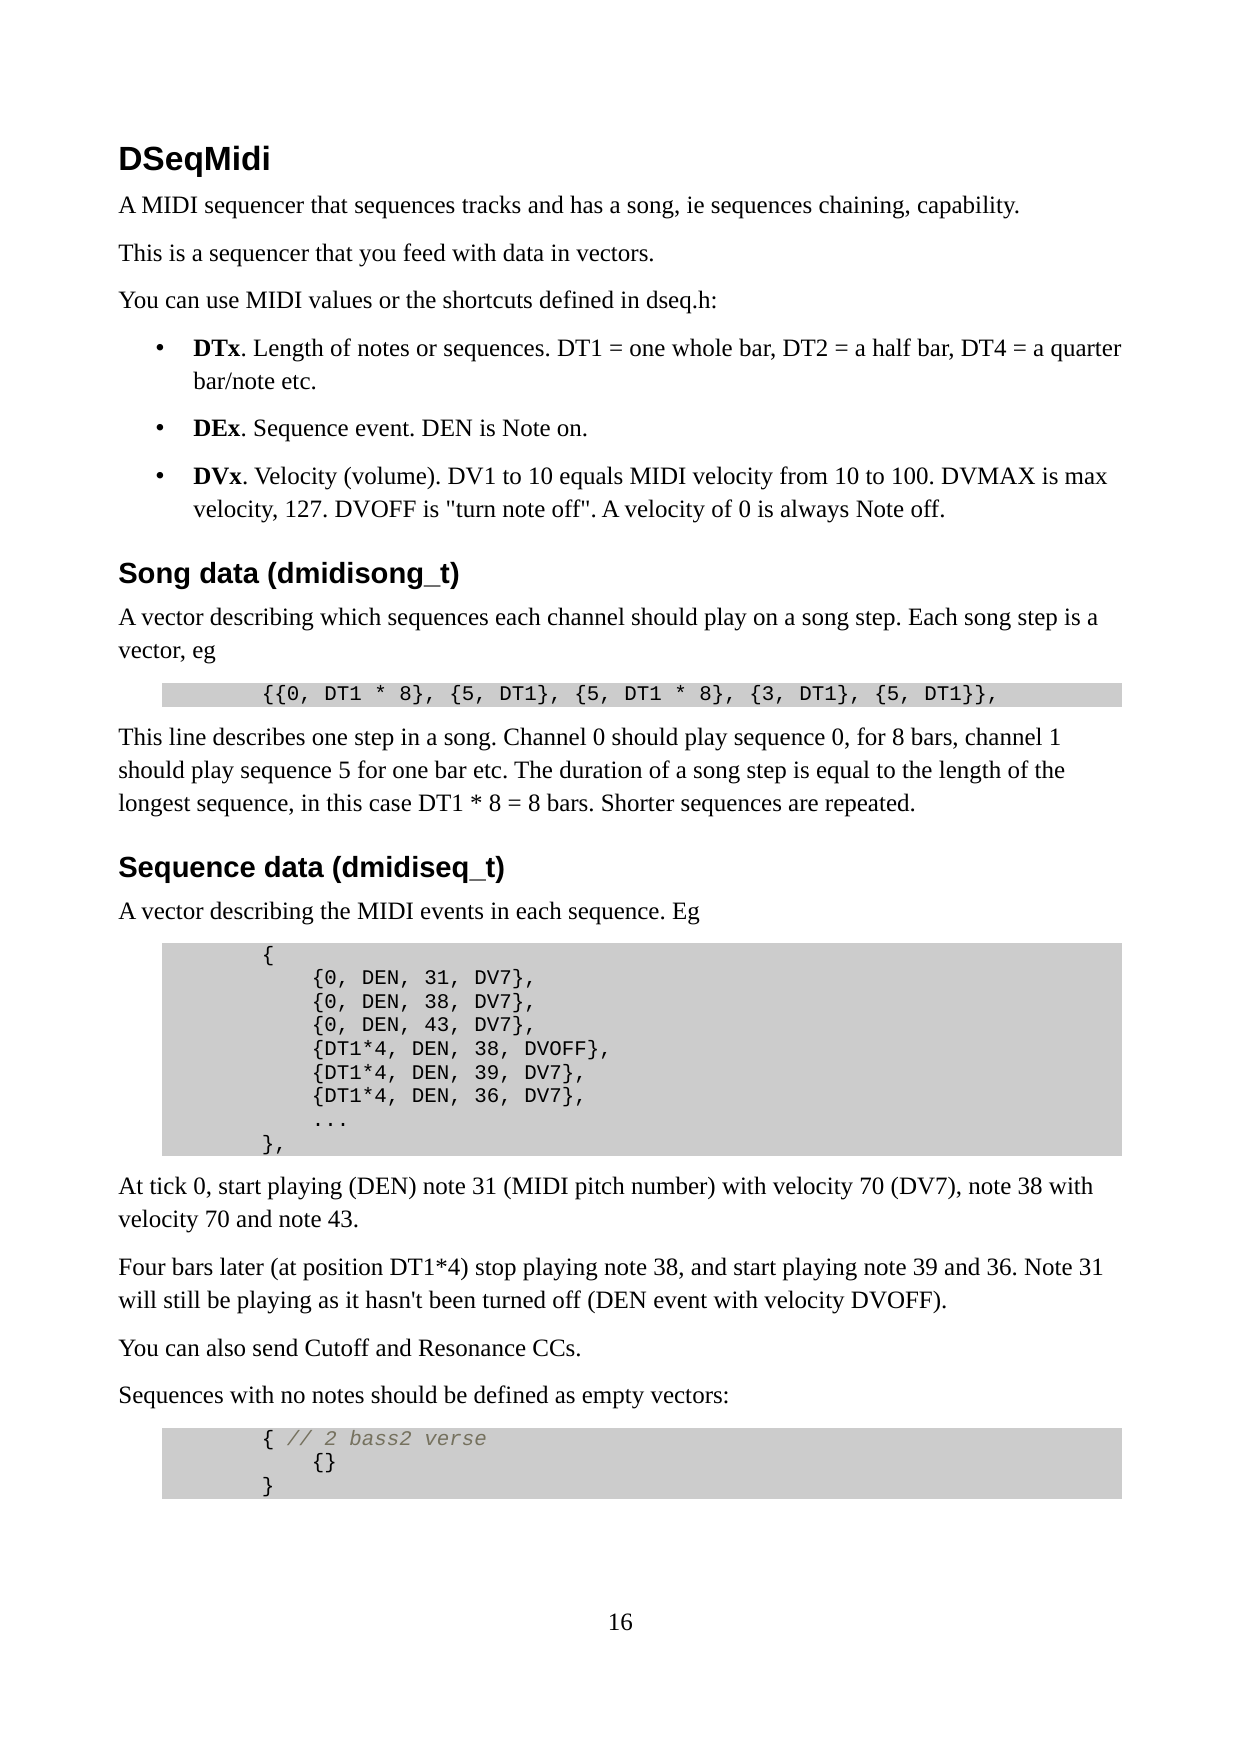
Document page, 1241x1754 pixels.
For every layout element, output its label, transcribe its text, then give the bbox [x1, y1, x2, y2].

list DVx. Velocity (volume). DV1 to 10 equals MIDI velocity from 10 to 100. DVMAX is max velocity, 127. DVOFF is "turn note off". A velocity of 0 is always Note off. [156, 461, 1122, 523]
text ... [162, 1109, 1122, 1133]
text Sequences with no notes should be defined as empty vectors: [118, 1380, 1122, 1409]
list DTx. Length of notes or sequences. DT1 = one whole bar, DT2 = a half bar, DT4 = a quarter bar/note etc. [156, 333, 1122, 395]
text {DT1*4, DEN, 36, DV7}, [162, 1085, 1122, 1109]
text A MIDI sequencer that sequences tracks and has a song, ie sequences chaining, capability. [118, 190, 1122, 219]
text A vector describing which sequences each channel should play on a song step. Each song step is a vector, eg [118, 602, 1122, 664]
text This is a sequencer that you feed with data in vectors. [118, 238, 1122, 266]
text {} [162, 1451, 1122, 1475]
text {DT1*4, DEN, 39, DV7}, [162, 1062, 1122, 1085]
text At tick 0, start playing (DEN) note 31 (MIDI pitch number) with velocity 70 (DV7), note 38 with velocity 70 and note 43. [118, 1171, 1122, 1233]
text This line describes one step in a song. Channel 0 should play sequence 0, for 8 bars, channel 1 should play sequence 5 for one bar etc. The duration of a song step is equal to the length of the longest sequence, in this case DT1 * 8 = 8 bars. Shorter sequences are repeated. [118, 722, 1122, 816]
list DEx. Sequence event. DEN is Note on. [156, 413, 1122, 442]
text {0, DEN, 38, DV7}, [162, 991, 1122, 1014]
text A vector describing the MIDI events in each sequence. Eg [118, 896, 1122, 925]
subtitle DSeqMidi [118, 139, 1122, 178]
text } [162, 1475, 1122, 1499]
text {{0, DT1 * 8}, {5, DT1}, {5, DT1 * 8}, {3, DT1}, {5, DT1}}, [162, 683, 1122, 707]
text {0, DEN, 43, DV7}, [162, 1014, 1122, 1038]
subtitle Song data (dmidisong_t) [118, 556, 1122, 590]
text }, [162, 1133, 1122, 1156]
subtitle Sequence data (dmidiseq_t) [118, 850, 1122, 883]
text {0, DEN, 31, DV7}, [162, 967, 1122, 991]
text {DT1*4, DEN, 38, DVOFF}, [162, 1038, 1122, 1062]
text Four bars later (at position DT1*4) stop playing note 38, and start playing note 39 and 36. Note 31 will still be playing as it hasn't been turned off (DEN event with velocity DVOFF). [118, 1252, 1122, 1314]
text You can also send Cutoff and Resonance CCs. [118, 1333, 1122, 1361]
text You can use MIDI values or the shortcuts defined in dseq.h: [118, 285, 1122, 314]
text { // 2 bass2 verse [162, 1428, 1122, 1451]
text { [162, 943, 1122, 967]
